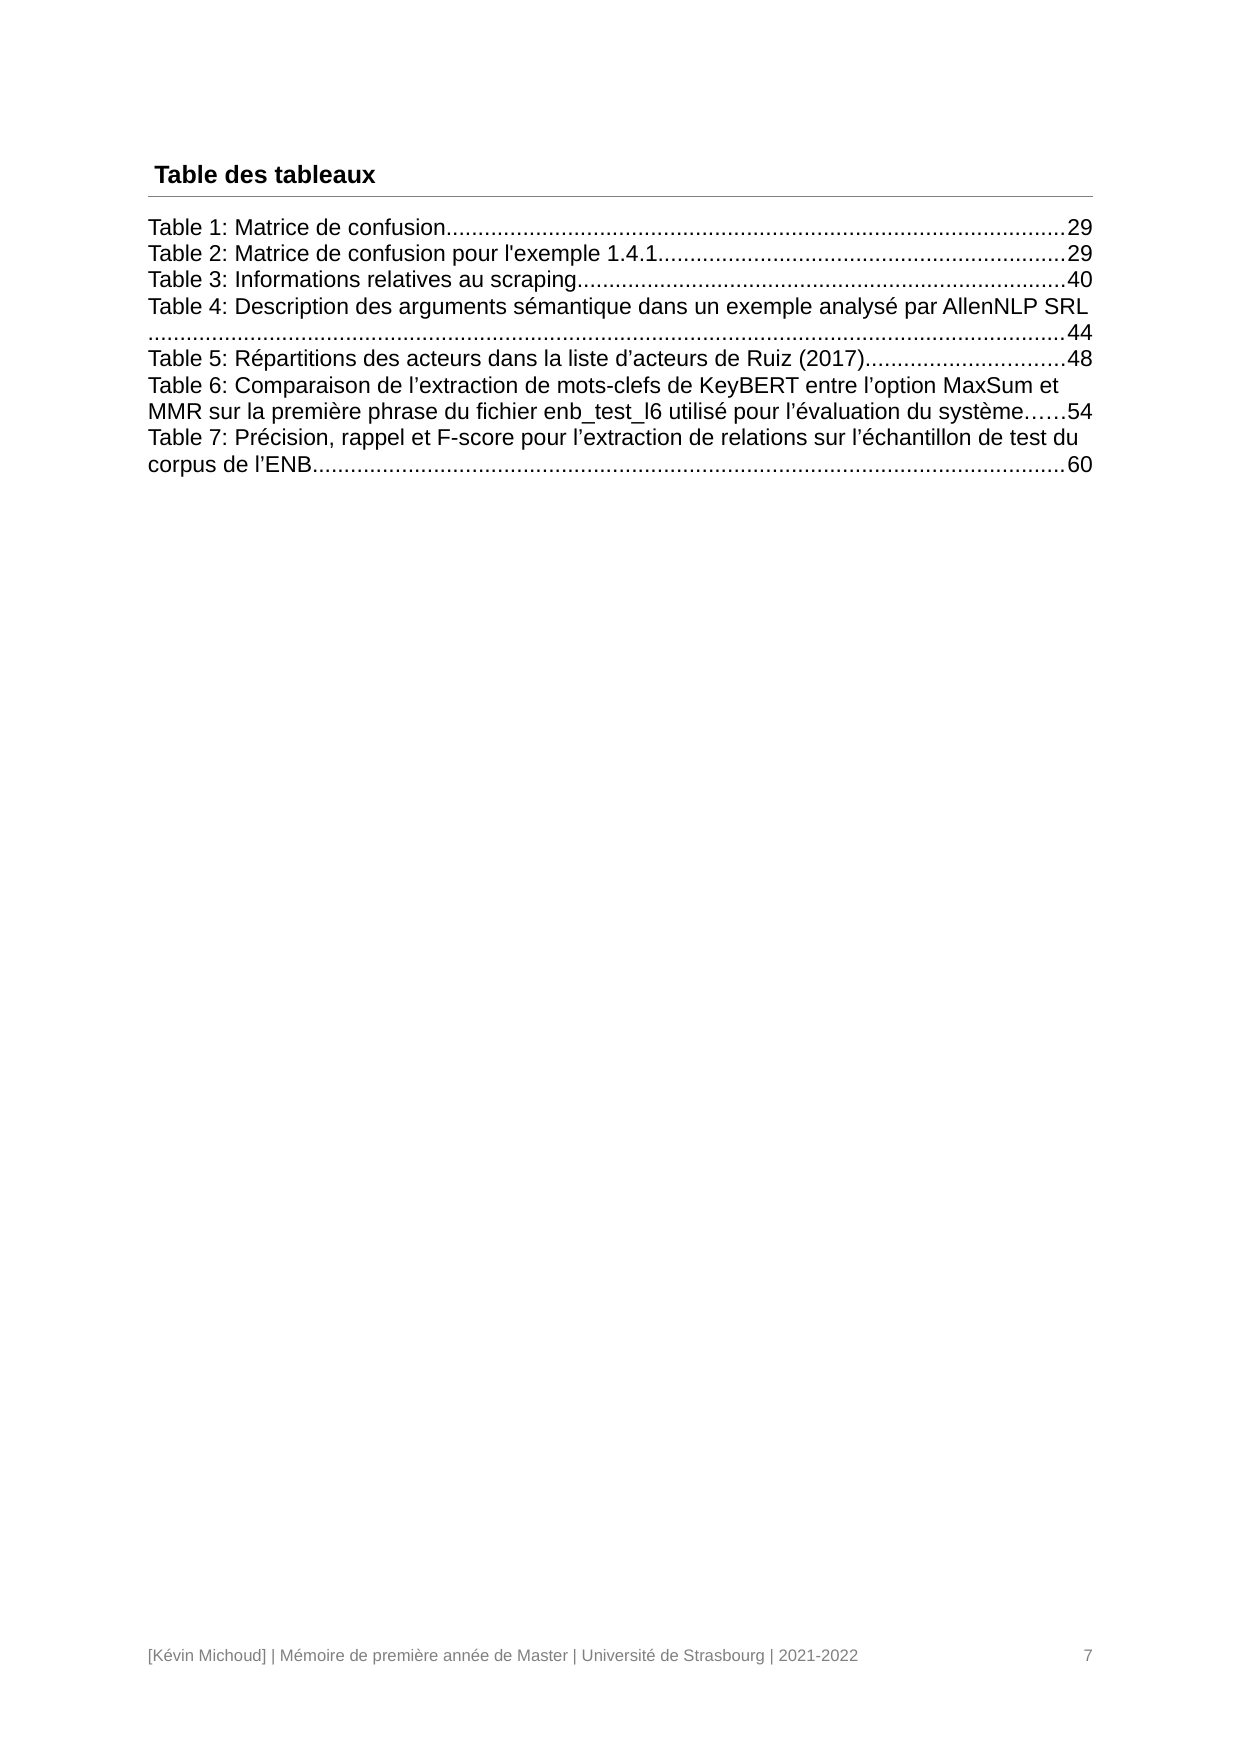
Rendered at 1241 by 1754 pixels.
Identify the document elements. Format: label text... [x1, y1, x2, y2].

subtitle Table des tableaux [148, 154, 1093, 196]
text Table 7: Précision, rappel et F-score pour l’extraction de relations sur l’échantillon de test du corpus de l’ENB. 60 [148, 424, 1093, 477]
text Table 3: Informations relatives au scraping 40 [148, 266, 1093, 293]
text Table 2: Matrice de confusion pour l'exemple 1.4.1 29 [148, 240, 1093, 266]
text Table 5: Répartitions des acteurs dans la liste d’acteurs de Ruiz (2017) 48 [148, 345, 1093, 372]
text Table 6: Comparaison de l’extraction de mots-clefs de KeyBERT entre l’option MaxSum et MMR sur la première phrase du fichier enb_test_l6 utilisé pour l’évaluation du système 54 [148, 372, 1093, 424]
text Table 4: Description des arguments sémantique dans un exemple analysé par AllenNLP SRL 44 [148, 293, 1093, 345]
text Table 1: Matrice de confusion 29 [148, 213, 1093, 240]
